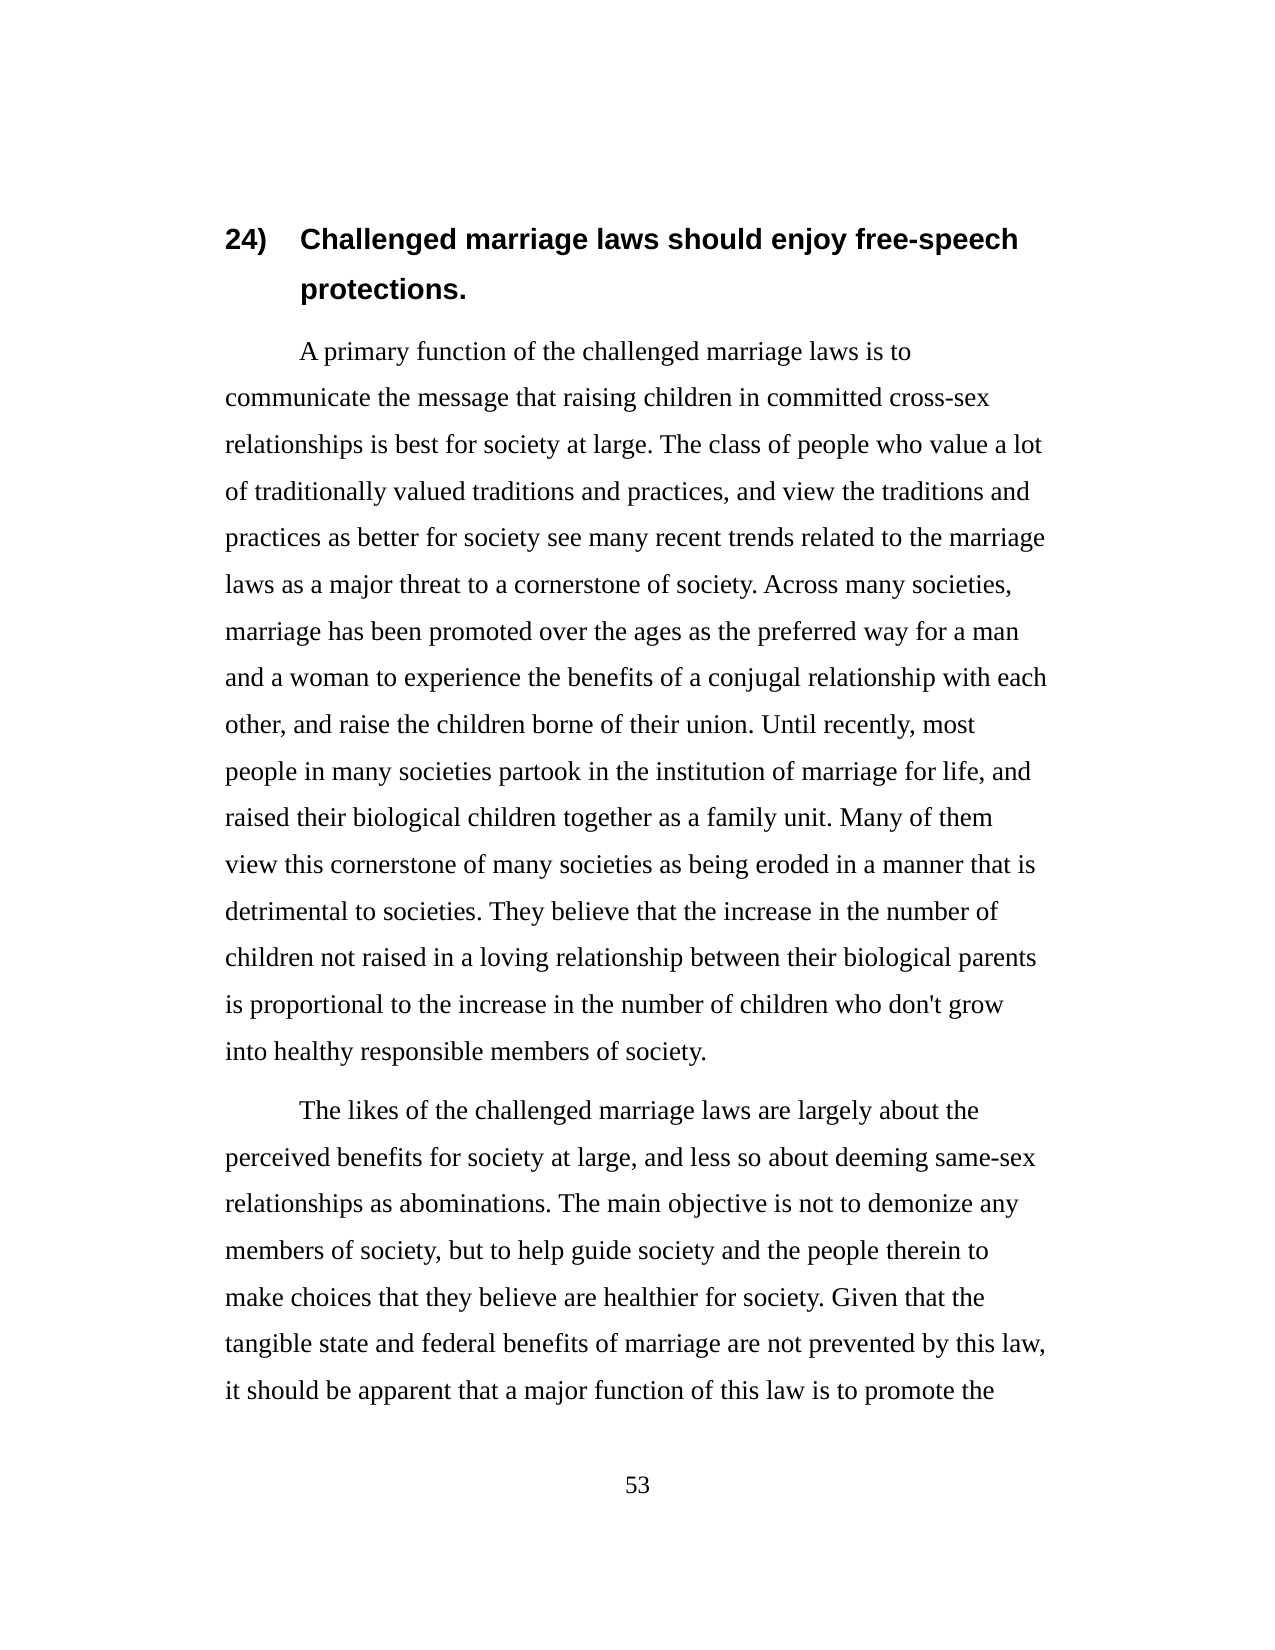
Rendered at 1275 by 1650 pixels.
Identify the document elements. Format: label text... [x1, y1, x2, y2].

subtitle Challenged marriage laws should enjoy free-speech protections. [225, 222, 1050, 306]
text A primary function of the challenged marriage laws is to communicate the message that raising children in committed cross-sex relationships is best for society at large. The class of people who value a lot of traditionally valued traditions and practices, and view the traditions and practices as better for society see many recent trends related to the marriage laws as a major threat to a cornerstone of society. Across many societies, marriage has been promoted over the ages as the preferred way for a man and a woman to experience the benefits of a conjugal relationship with each other, and raise the children borne of their union. Until recently, most people in many societies partook in the institution of marriage for life, and raised their biological children together as a family unit. Many of them view this cornerstone of many societies as being eroded in a manner that is detrimental to societies. They believe that the increase in the number of children not raised in a loving relationship between their biological parents is proportional to the increase in the number of children who don't grow into healthy responsible members of society. [225, 335, 1050, 1066]
text The likes of the challenged marriage laws are largely about the perceived benefits for society at large, and less so about deeming same-sex relationships as abominations. The main objective is not to demonize any members of society, but to help guide society and the people therein to make choices that they believe are healthier for society. Given that the tangible state and federal benefits of marriage are not prevented by this law, it should be apparent that a major function of this law is to promote the [225, 1094, 1050, 1405]
